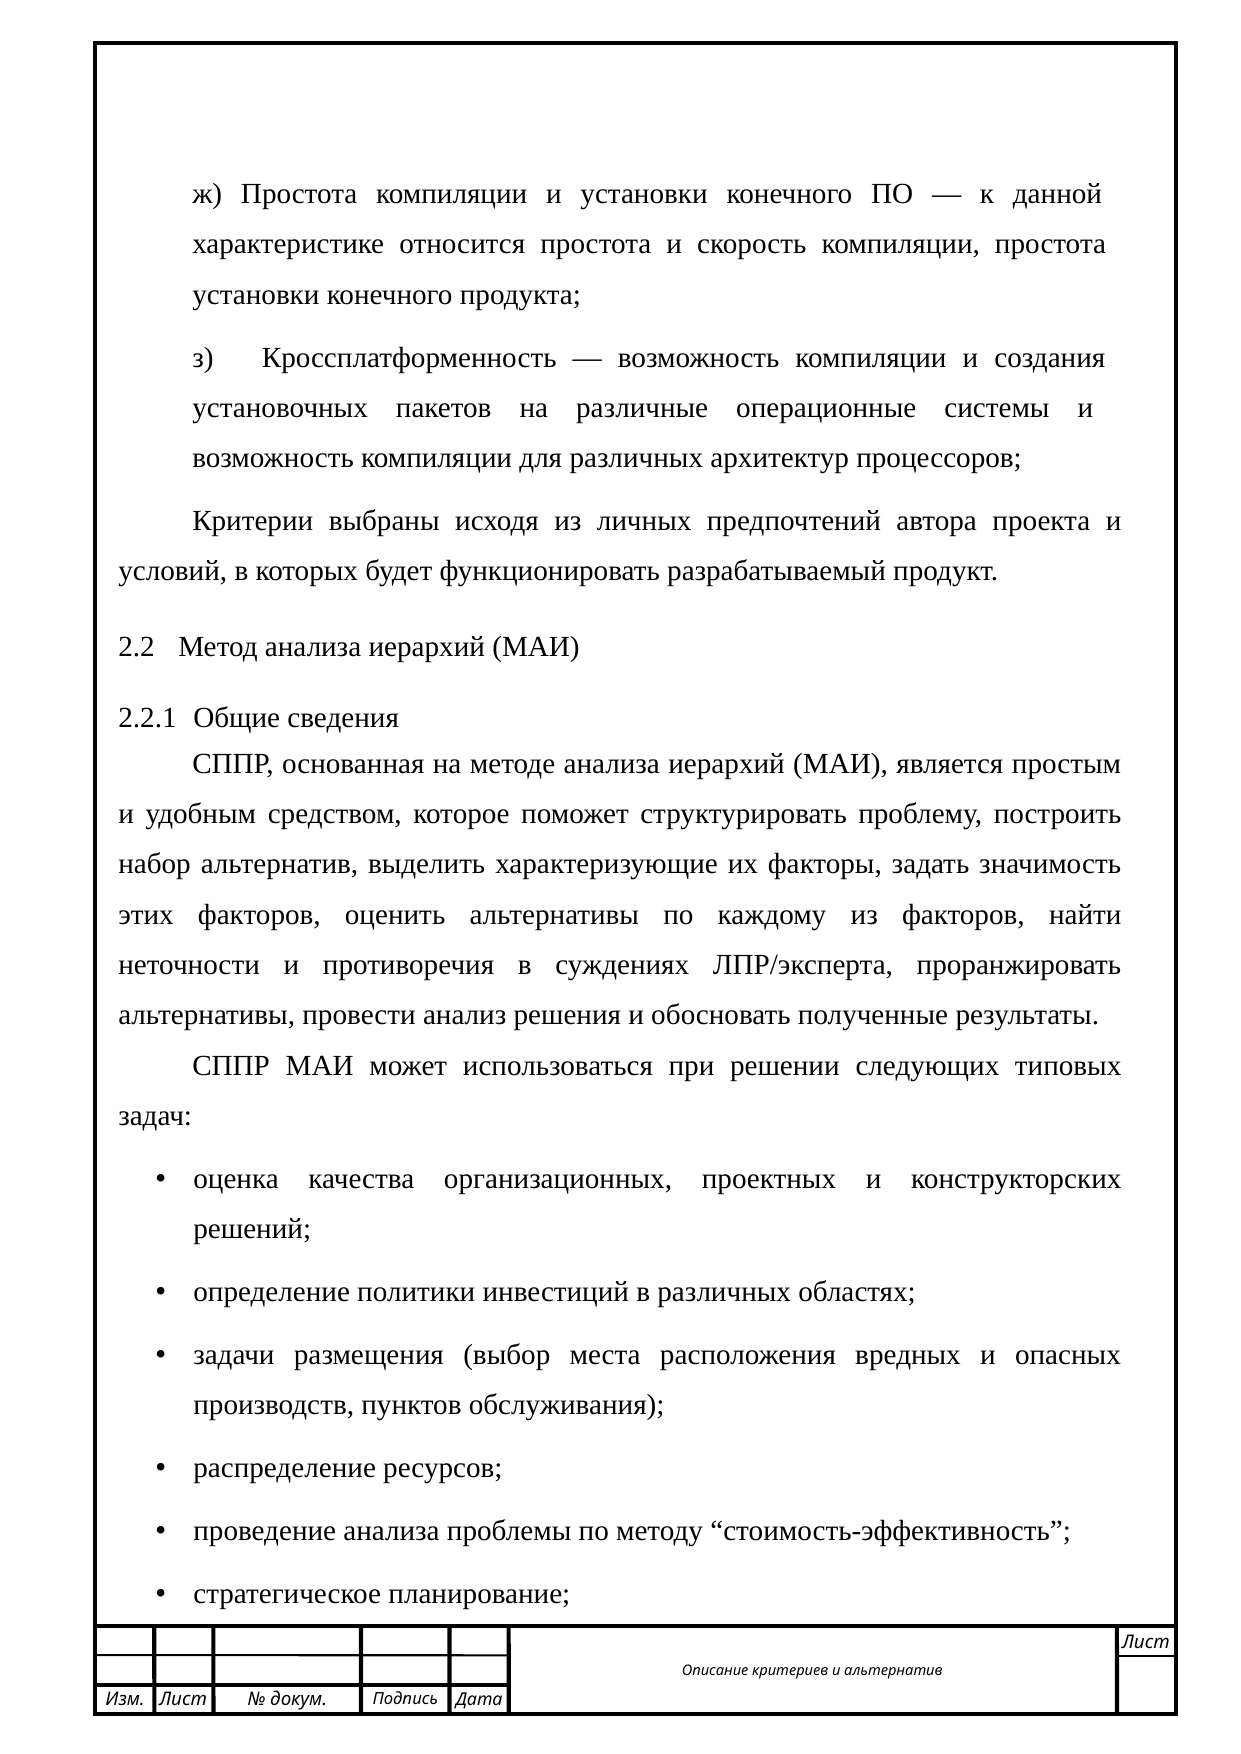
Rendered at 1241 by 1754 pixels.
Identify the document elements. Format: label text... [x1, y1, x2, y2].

subtitle Общие сведения [118, 700, 1122, 733]
text СППР МАИ может использоваться при решении следующих типовых задач: [118, 1048, 1122, 1132]
list определение политики инвестиций в различных областях; [156, 1274, 1122, 1308]
list проведение анализа проблемы по методу “стоимость-эффективность”; [156, 1513, 1122, 1547]
subtitle Метод анализа иерархий (МАИ) [118, 629, 1122, 662]
list стратегическое планирование; [156, 1576, 1122, 1610]
text Критерии выбраны исходя из личных предпочтений автора проекта и условий, в которых будет функционировать разрабатываемый продукт. [118, 503, 1122, 587]
list задачи размещения (выбор места расположения вредных и опасных производств, пунктов обслуживания); [156, 1337, 1122, 1421]
text СППР, основанная на методе анализа иерархий (МАИ), является простым и удобным средством, которое поможет структурировать проблему, построить набор альтернатив, выделить характеризующие их факторы, задать значимость этих факторов, оценить альтернативы по каждому из факторов, найти неточности и противоречия в суждениях ЛПР/эксперта, проранжировать альтернативы, провести анализ решения и обосновать полученные результаты. [118, 746, 1122, 1031]
list распределение ресурсов; [156, 1450, 1122, 1484]
text ж) Простота компиляции и установки конечного ПО — к данной характеристике относится простота и скорость компиляции, простота установки конечного продукта; [118, 176, 1122, 311]
text з) Кроссплатформенность — возможность компиляции и создания установочных пакетов на различные операционные системы и возможность компиляции для различных архитектур процессоров; [118, 340, 1122, 474]
list оценка качества организационных, проектных и конструкторских решений; [156, 1161, 1122, 1245]
